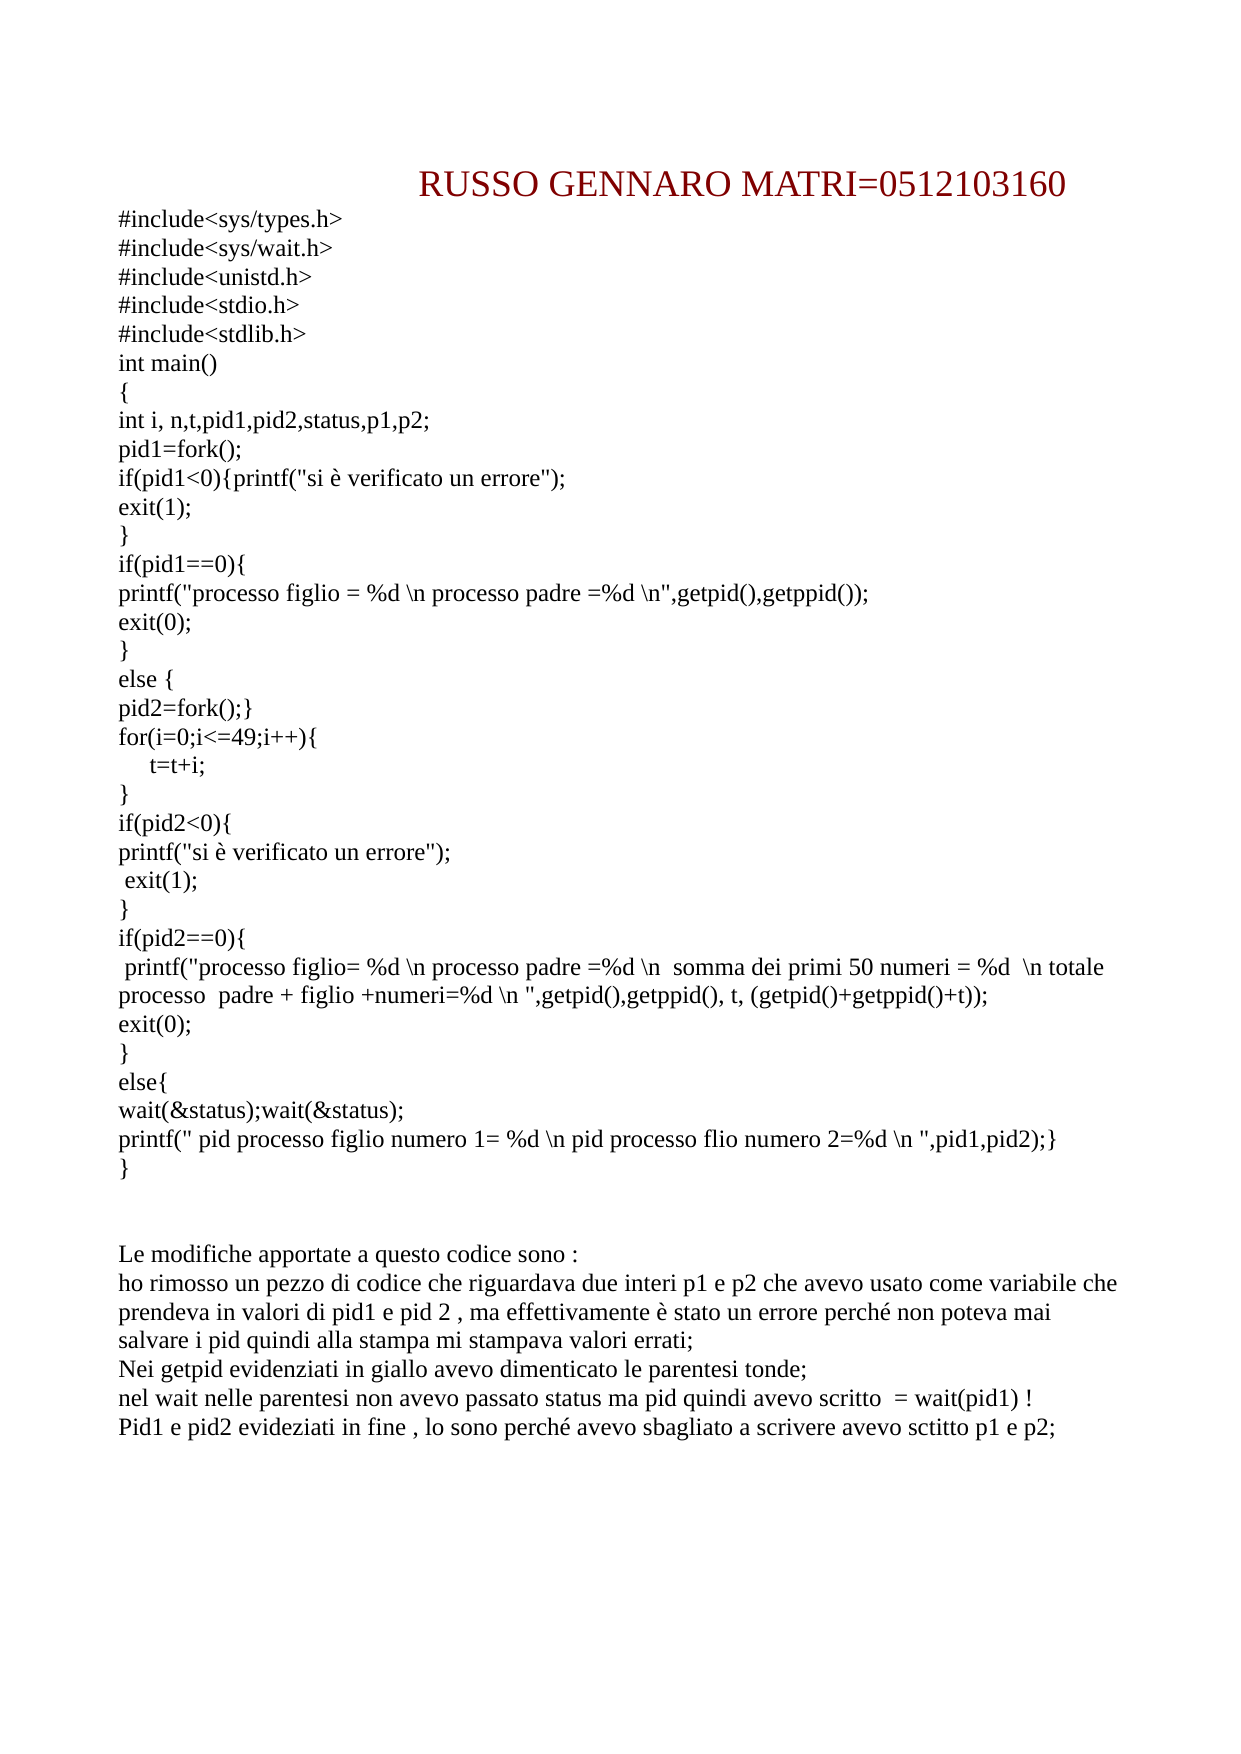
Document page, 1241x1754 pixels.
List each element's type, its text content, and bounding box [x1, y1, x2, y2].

text pid2=fork();} [118, 693, 1122, 722]
text else { [118, 664, 1122, 693]
text if(pid1==0){ [118, 549, 1122, 578]
text nel wait nelle parentesi non avevo passato status ma pid quindi avevo scritto = wait(pid1) ! [118, 1383, 1122, 1412]
text exit(1); } [118, 492, 1122, 549]
text for(i=0;i<=49;i++){ [118, 722, 1122, 751]
text else{ [118, 1067, 1122, 1096]
text printf("processo figlio = %d \n processo padre =%d \n",getpid(),getppid()); exit(0); [118, 578, 1122, 636]
text ho rimosso un pezzo di codice che riguardava due interi p1 e p2 che avevo usato come variabile che prendeva in valori di pid1 e pid 2 , ma effettivamente è stato un errore perché non poteva mai salvare i pid quindi alla stampa mi stampava valori errati; [118, 1268, 1122, 1354]
text #include<stdio.h> #include<stdlib.h> int main() { [118, 291, 1122, 406]
text RUSSO GENNARO MATRI=0512103160 [118, 118, 1122, 204]
text t=t+i; [118, 751, 1122, 779]
text } [118, 779, 1122, 808]
text wait(&status);wait(&status); printf(" pid processo figlio numero 1= %d \n pid processo flio numero 2=%d \n ",pid1,pid2);} } Le modifiche apportate a questo codice sono : [118, 1096, 1122, 1268]
text if(pid1<0){printf("si è verificato un errore"); [118, 463, 1122, 492]
text printf("si è verificato un errore"); [118, 837, 1122, 866]
text } [118, 636, 1122, 664]
text Nei getpid evidenziati in giallo avevo dimenticato le parentesi tonde; [118, 1354, 1122, 1383]
text exit(1); [118, 866, 1122, 894]
text printf("processo figlio= %d \n processo padre =%d \n somma dei primi 50 numeri = %d \n totale processo padre + figlio +numeri=%d \n ",getpid(),getppid(), t, (getpid()+getppid()+t)); exit(0); } [118, 952, 1122, 1067]
text } if(pid2==0){ [118, 894, 1122, 952]
text if(pid2<0){ [118, 808, 1122, 837]
text Pid1 e pid2 evideziati in fine , lo sono perché avevo sbagliato a scrivere avevo sctitto p1 e p2; [118, 1412, 1122, 1441]
text int i, n,t,pid1,pid2,status,p1,p2; pid1=fork(); [118, 406, 1122, 463]
text #include<unistd.h> [118, 262, 1122, 291]
text #include<sys/types.h> #include<sys/wait.h> [118, 204, 1122, 262]
